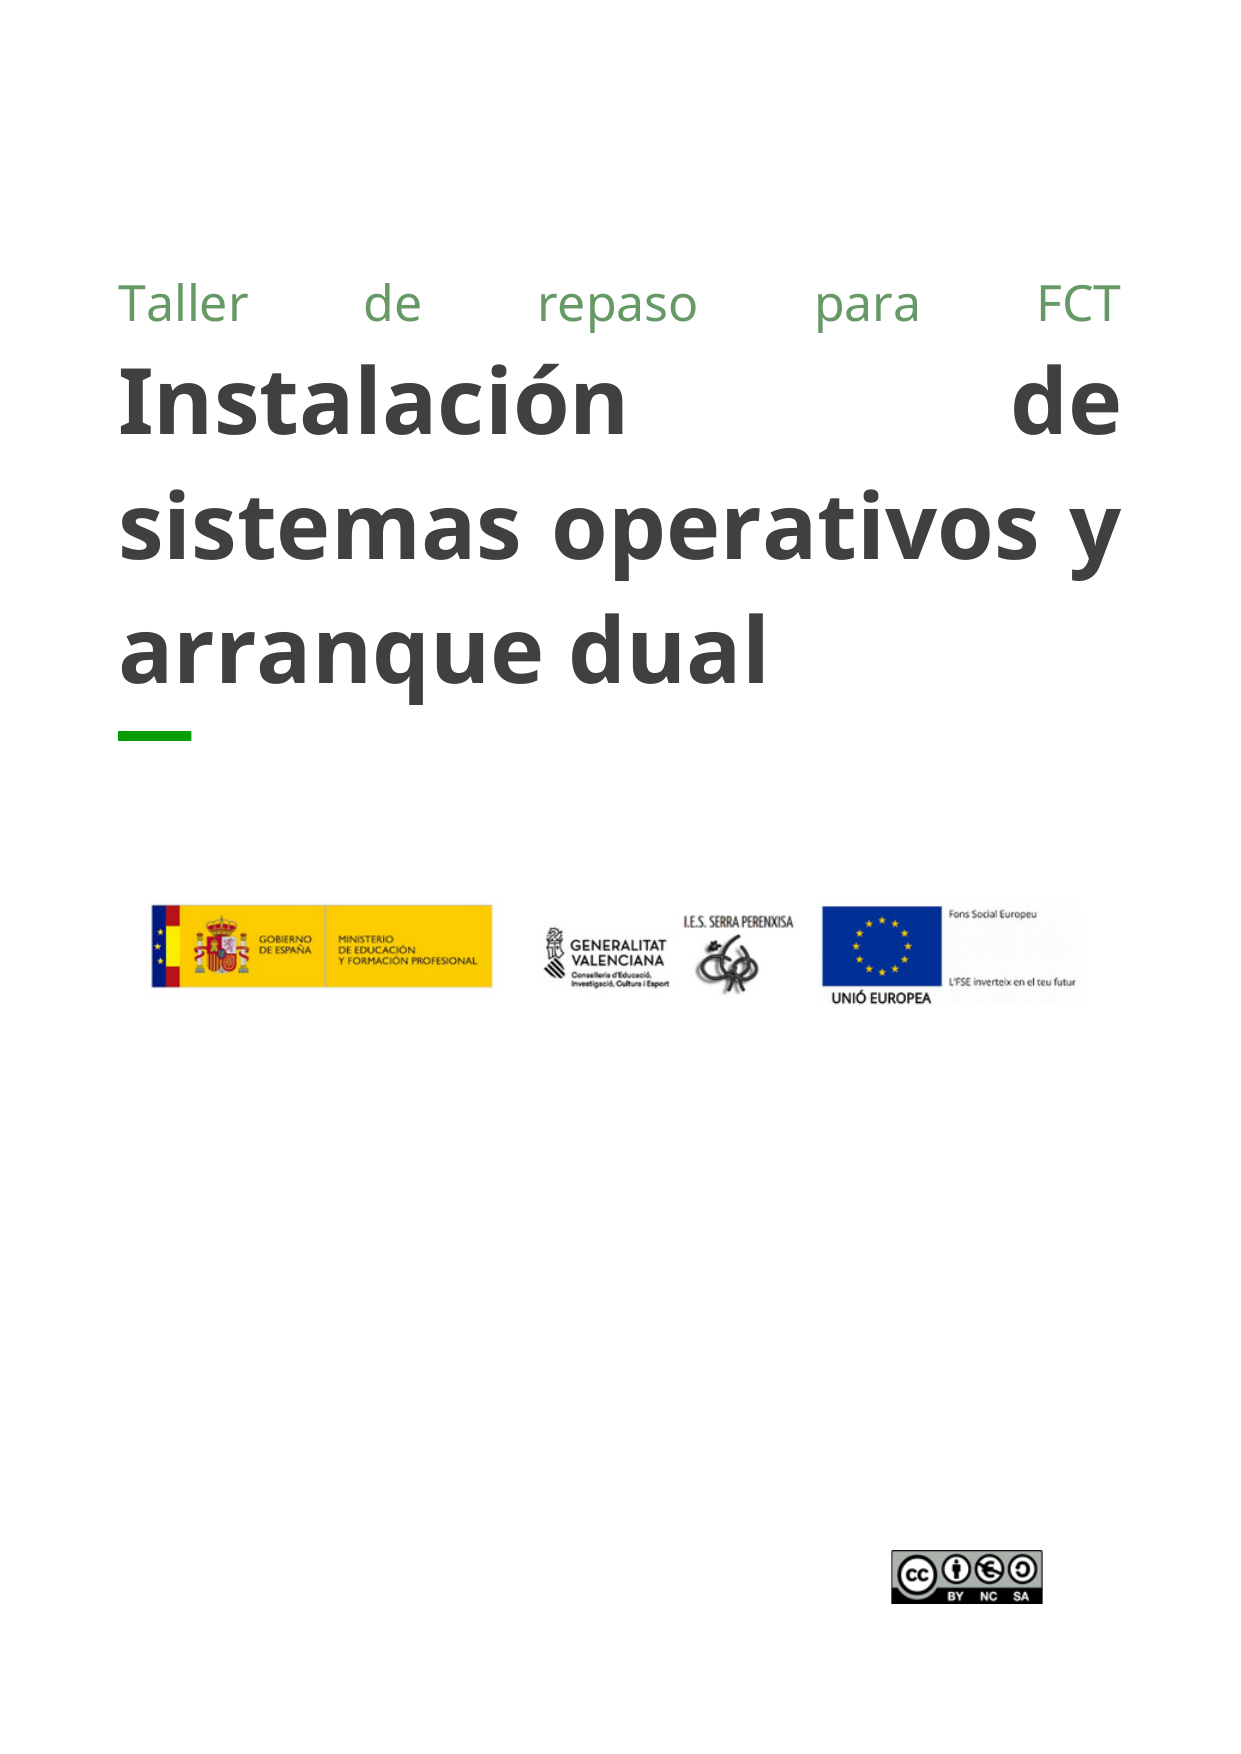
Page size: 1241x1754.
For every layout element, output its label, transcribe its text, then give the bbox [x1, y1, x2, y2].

picture [891, 1550, 1043, 1604]
title Taller de repaso para FCT Instalación de sistemas operativos y arranque dual [118, 268, 1122, 711]
picture [118, 731, 192, 741]
picture [118, 885, 1123, 1005]
